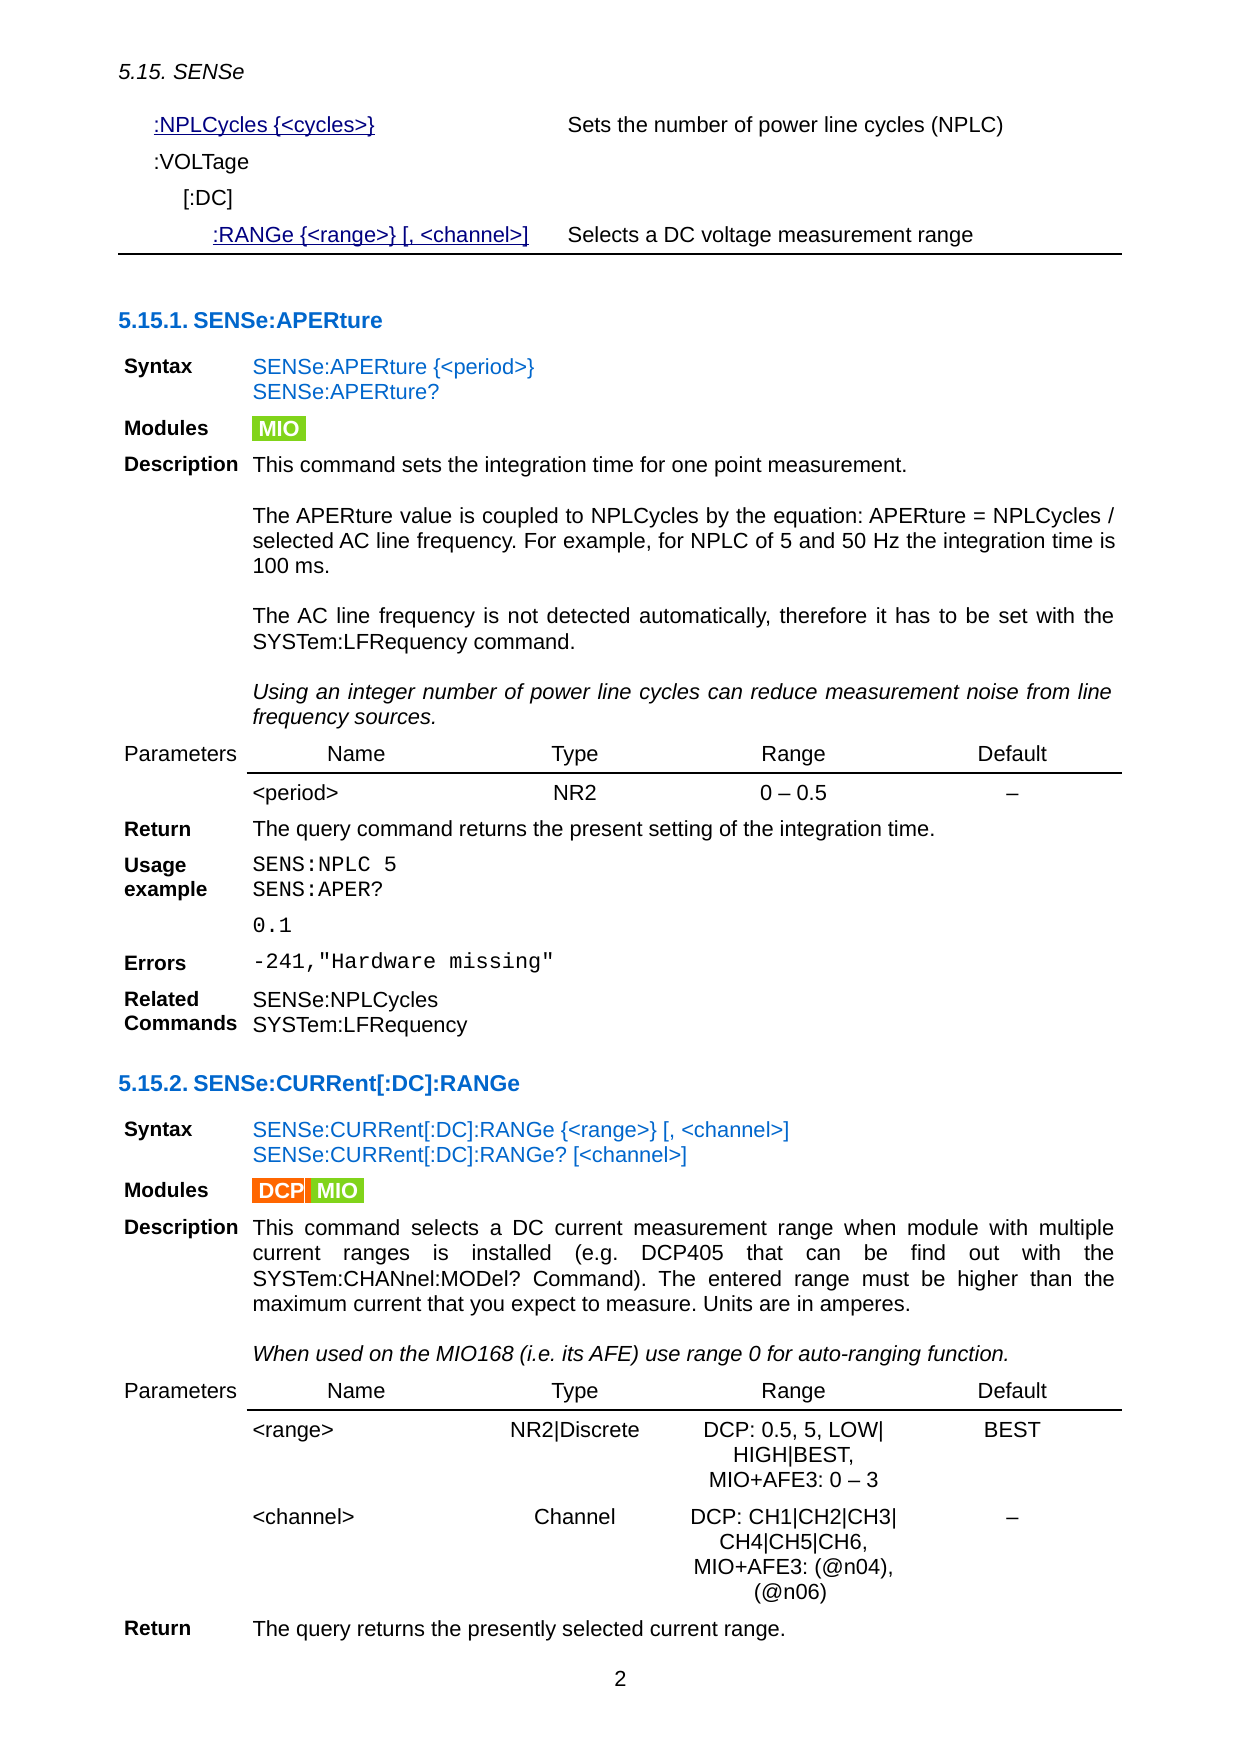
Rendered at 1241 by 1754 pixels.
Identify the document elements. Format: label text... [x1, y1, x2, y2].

table_cell Usage example [118, 847, 247, 945]
table_cell Type [465, 1372, 684, 1409]
table_cell DCP: CH1|CH2|CH3|CH4|CH5|CH6, MIO+AFE3: (@n04), (@n06) [684, 1498, 903, 1610]
subtitle SENSe:APERture [118, 307, 1122, 333]
table_cell <range> [247, 1411, 465, 1498]
subtitle SENSe:CURRent[:DC]:RANGe [118, 1069, 1122, 1096]
table_cell Parameters [118, 735, 247, 811]
table_cell Selects a DC voltage measurement range [562, 216, 1122, 253]
table_header SENSe:CURRent[:DC]:RANGe {<range>} [, <channel>] SENSe:CURRent[:DC]:RANGe? [<channel>] [247, 1111, 1122, 1173]
table_cell Modules [118, 410, 247, 446]
table_cell :VOLTage [118, 143, 562, 179]
table_header Syntax [118, 1111, 247, 1173]
table_cell Channel [465, 1498, 684, 1610]
table_cell Range [684, 1372, 903, 1409]
table_cell Description [118, 1209, 247, 1372]
table_cell :RANGe {<range>} [, <channel>] [118, 216, 562, 253]
table_cell Type [465, 735, 684, 772]
table_cell Return [118, 1610, 247, 1647]
table_cell Modules [118, 1173, 247, 1209]
table_cell SENS:NPLC 5 SENS:APER? 0.1 [247, 847, 1122, 945]
table_cell Parameters [118, 1372, 247, 1498]
table_cell [562, 143, 1122, 179]
table_cell [562, 180, 1122, 216]
table_cell Name [247, 735, 465, 772]
table_cell This command selects a DC current measurement range when module with multiple current ranges is installed (e.g. DCP405 that can be find out with the SYSTem:CHANnel:MODel? Command). The entered range must be higher than the maximum current that you expect to measure. Units are in amperes. When used on the MIO168 (i.e. its AFE) use range 0 for auto-ranging function. [247, 1209, 1122, 1372]
table_cell [:DC] [118, 180, 562, 216]
table_cell -241,"Hardware missing" [247, 945, 1122, 981]
table_cell Related Commands [118, 981, 247, 1043]
table_cell Default [903, 1372, 1122, 1409]
table_cell – [903, 1498, 1122, 1610]
table_cell Return [118, 811, 247, 847]
table_cell NR2|Discrete [465, 1411, 684, 1498]
table_header Syntax [118, 348, 247, 410]
table_cell This command sets the integration time for one point measurement. The APERture value is coupled to NPLCycles by the equation: APERture = NPLCycles / selected AC line frequency. For example, for NPLC of 5 and 50 Hz the integration time is 100 ms. The AC line frequency is not detected automatically, therefore it has to be set with the SYSTem:LFRequency command. Using an integer number of power line cycles can reduce measurement noise from line frequency sources. [247, 446, 1122, 735]
table_cell MIO [247, 410, 1122, 446]
table_cell NR2 [465, 774, 684, 811]
table_cell :NPLCycles {<cycles>} [118, 106, 562, 143]
table_cell Errors [118, 945, 247, 981]
table_cell DCP MIO [247, 1173, 1122, 1209]
table_cell 0 – 0.5 [684, 774, 903, 811]
table_cell <period> [247, 774, 465, 811]
table_cell The query returns the presently selected current range. [247, 1610, 1122, 1647]
table_cell Range [684, 735, 903, 772]
table_cell – [903, 774, 1122, 811]
table_cell The query command returns the present setting of the integration time. [247, 811, 1122, 847]
table_header SENSe:APERture {<period>} SENSe:APERture? [247, 348, 1122, 410]
table_cell Default [903, 735, 1122, 772]
table_cell SENSe:NPLCycles SYSTem:LFRequency [247, 981, 1122, 1043]
table_cell Name [247, 1372, 465, 1409]
table_cell BEST [903, 1411, 1122, 1498]
table_cell <channel> [247, 1498, 465, 1610]
table_cell Description [118, 446, 247, 735]
table_cell Sets the number of power line cycles (NPLC) [562, 106, 1122, 143]
table_cell DCP: 0.5, 5, LOW|HIGH|BEST, MIO+AFE3: 0 – 3 [684, 1411, 903, 1498]
table_cell [118, 1498, 247, 1610]
